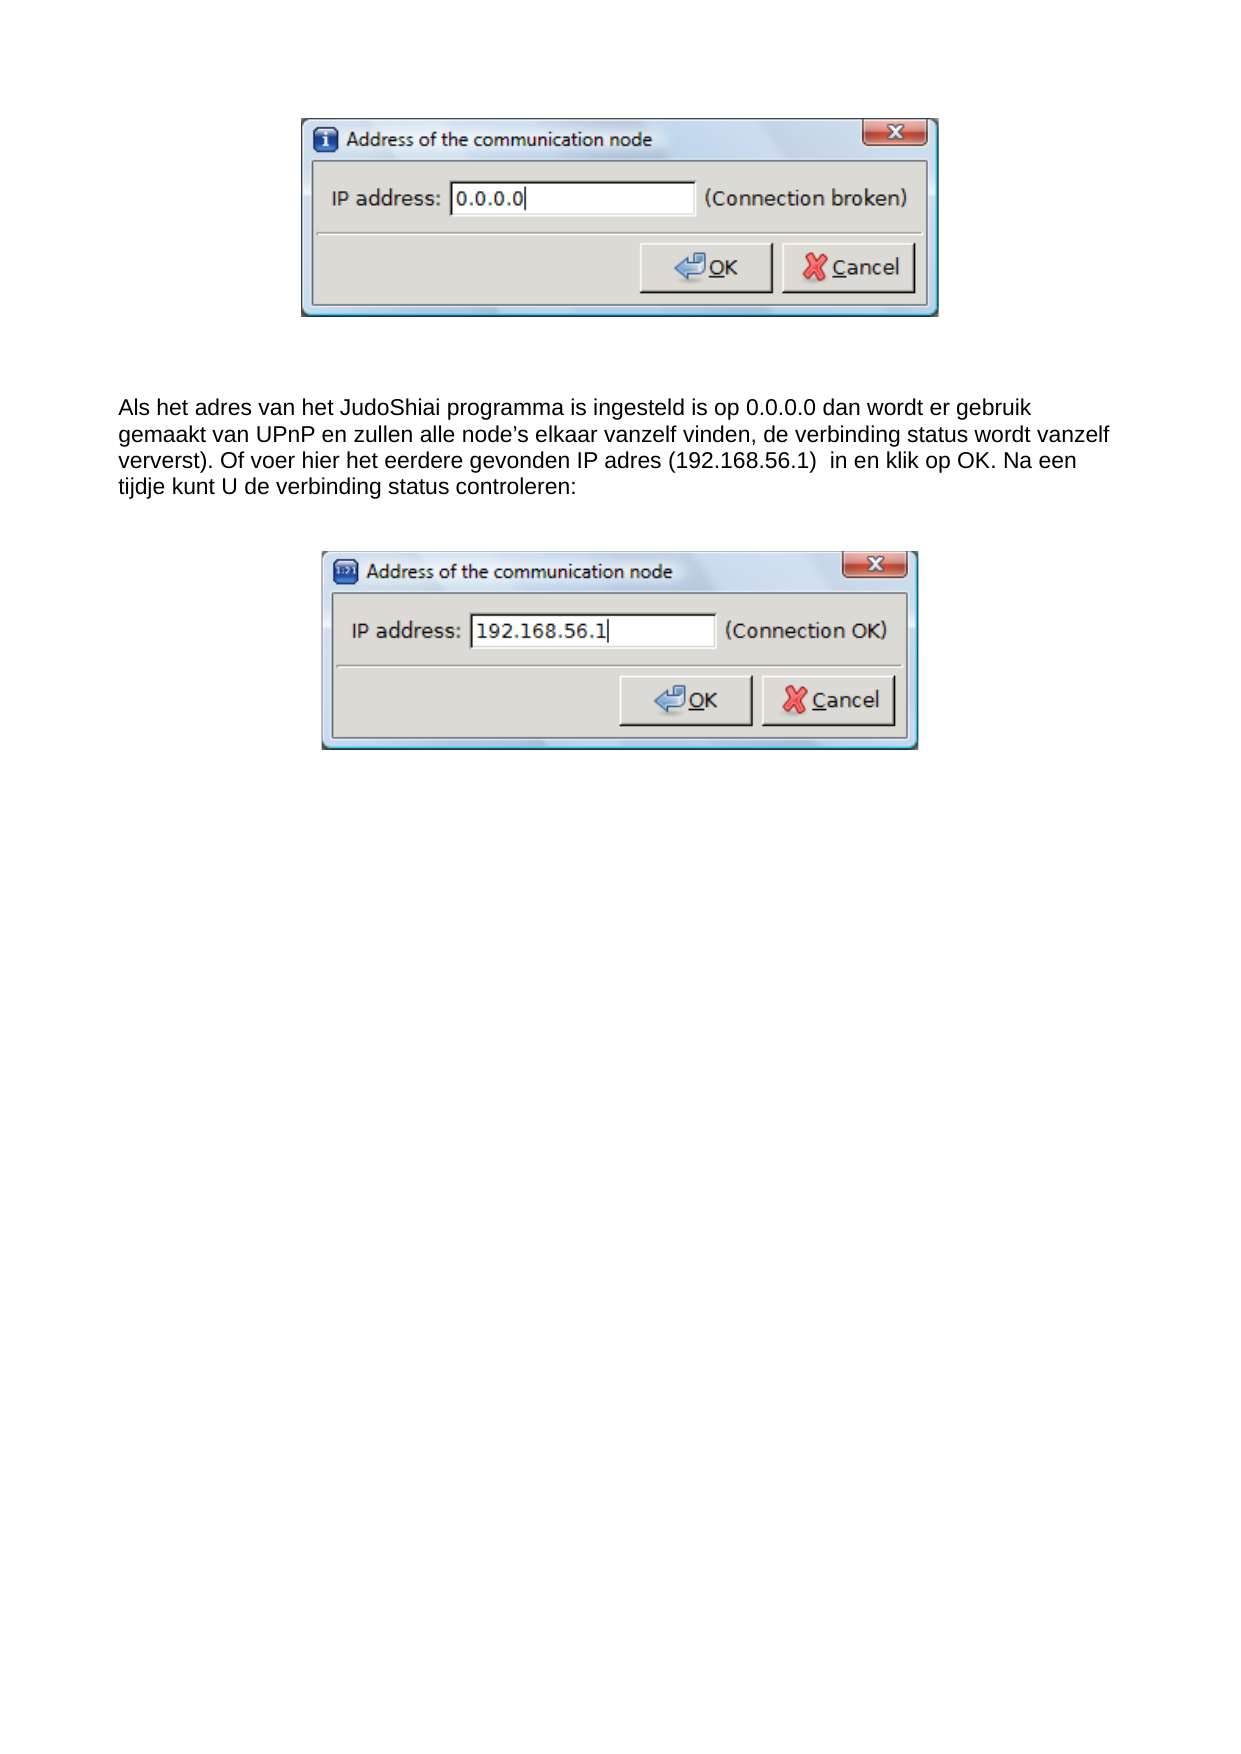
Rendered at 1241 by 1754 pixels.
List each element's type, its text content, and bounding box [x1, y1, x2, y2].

picture [301, 118, 939, 317]
text Als het adres van het JudoShiai programma is ingesteld is op 0.0.0.0 dan wordt er gebruik gemaakt van UPnP en zullen alle node’s elkaar vanzelf vinden, de verbinding status wordt vanzelf ververst). Of voer hier het eerdere gevonden IP adres (192.168.56.1) in en klik op OK. Na een tijdje kunt U de verbinding status controleren: [118, 394, 1122, 500]
picture [321, 551, 919, 750]
